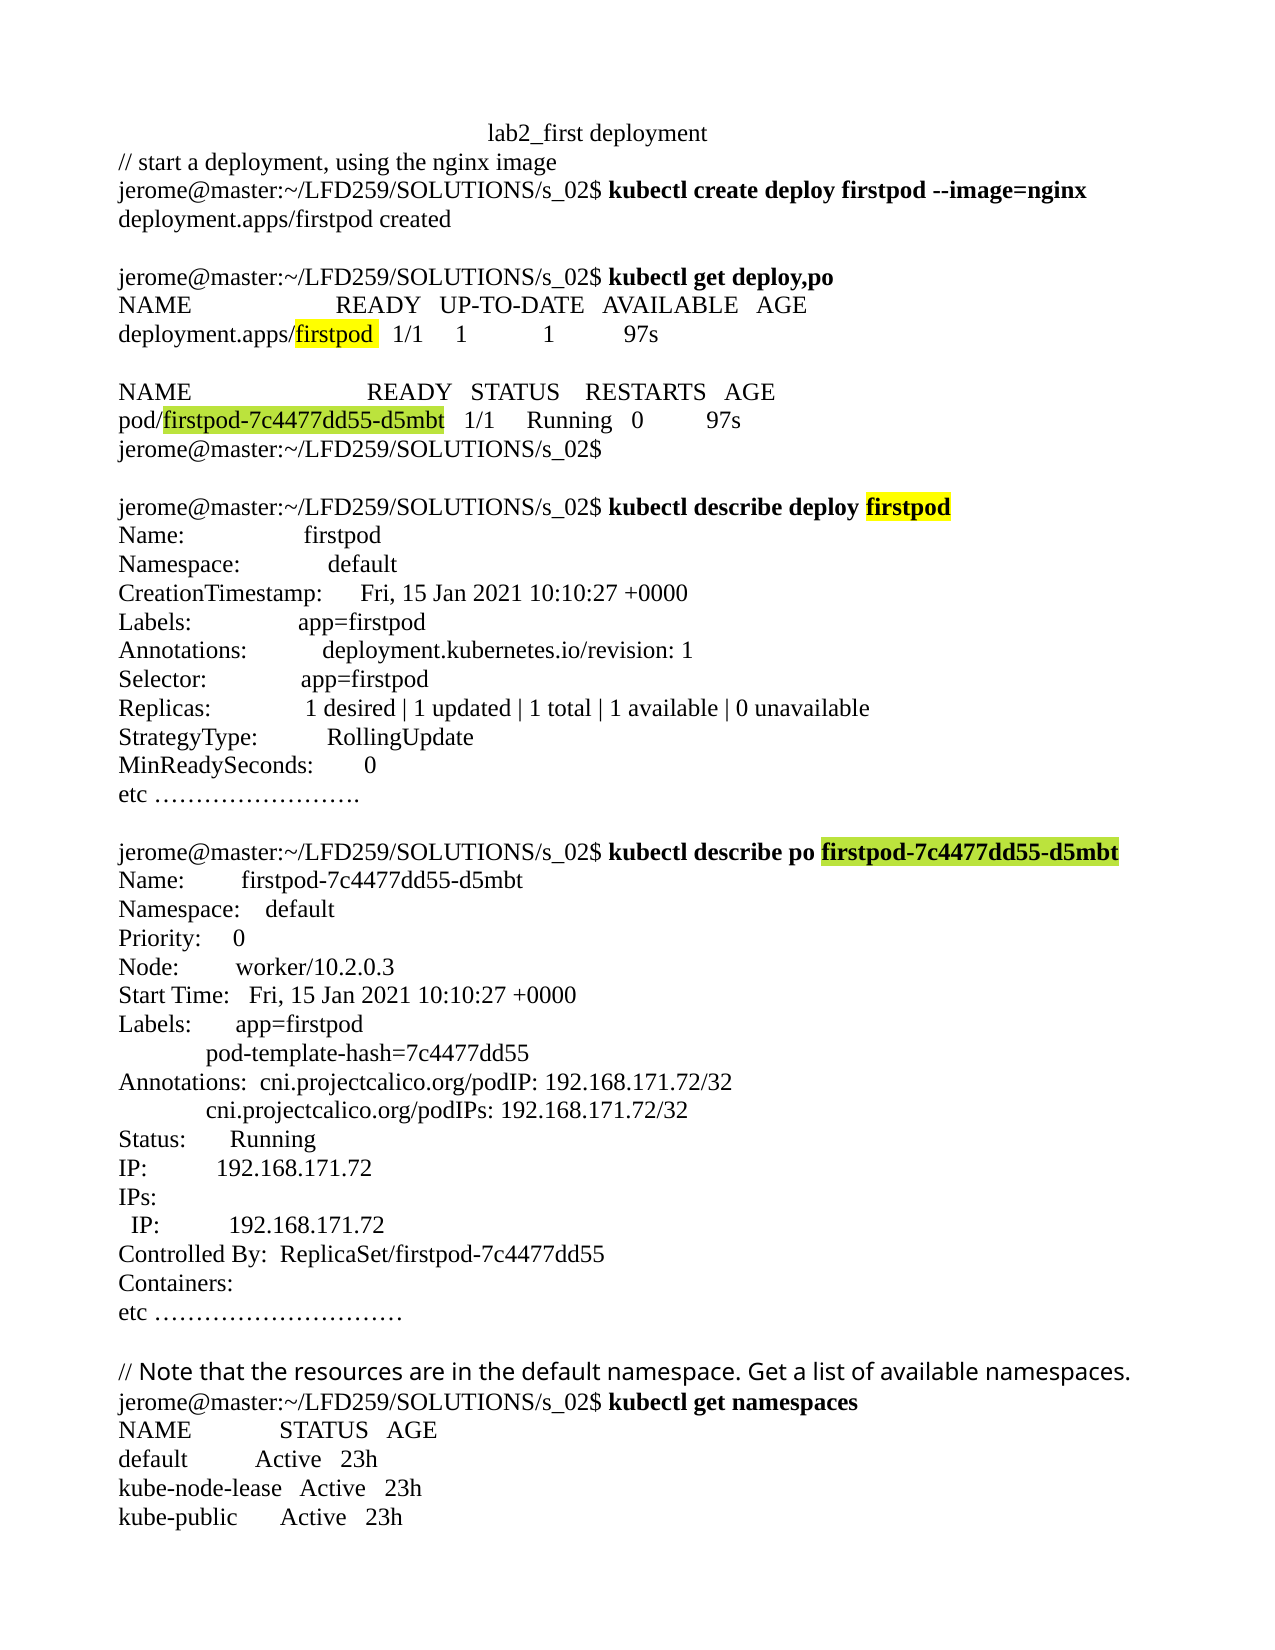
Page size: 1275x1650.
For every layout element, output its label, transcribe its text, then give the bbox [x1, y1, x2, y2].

text deployment.apps/firstpod created [118, 204, 1157, 233]
text default Active 23h [118, 1444, 1157, 1473]
text jerome@master:~/LFD259/SOLUTIONS/s_02$ kubectl get deploy,po [118, 262, 1157, 291]
text Annotations: deployment.kubernetes.io/revision: 1 [118, 636, 1157, 664]
text cni.projectcalico.org/podIPs: 192.168.171.72/32 [118, 1096, 1157, 1124]
text lab2_first deployment [118, 118, 1157, 147]
text Name: firstpod-7c4477dd55-d5mbt [118, 866, 1157, 894]
text NAME READY STATUS RESTARTS AGE [118, 377, 1157, 406]
text Node: worker/10.2.0.3 [118, 952, 1157, 981]
text pod/firstpod-7c4477dd55-d5mbt 1/1 Running 0 97s [118, 406, 1157, 434]
text Replicas: 1 desired | 1 updated | 1 total | 1 available | 0 unavailable [118, 693, 1157, 722]
text deployment.apps/firstpod 1/1 1 1 97s [118, 319, 1157, 348]
text MinReadySeconds: 0 [118, 751, 1157, 779]
text jerome@master:~/LFD259/SOLUTIONS/s_02$ [118, 434, 1157, 463]
text // Note that the resources are in the default namespace. Get a list of available namespaces. [118, 1354, 1157, 1387]
text Start Time: Fri, 15 Jan 2021 10:10:27 +0000 [118, 981, 1157, 1009]
text Priority: 0 [118, 923, 1157, 952]
text IPs: [118, 1182, 1157, 1211]
text etc ……………………. [118, 779, 1157, 808]
text Labels: app=firstpod [118, 607, 1157, 636]
text jerome@master:~/LFD259/SOLUTIONS/s_02$ kubectl describe deploy firstpod [118, 492, 1157, 521]
text Name: firstpod [118, 521, 1157, 549]
text IP: 192.168.171.72 [118, 1211, 1157, 1239]
text Labels: app=firstpod [118, 1009, 1157, 1038]
text etc ………………………… [118, 1297, 1157, 1326]
text jerome@master:~/LFD259/SOLUTIONS/s_02$ kubectl get namespaces [118, 1387, 1157, 1416]
text NAME STATUS AGE [118, 1416, 1157, 1444]
text Selector: app=firstpod [118, 664, 1157, 693]
text Controlled By: ReplicaSet/firstpod-7c4477dd55 [118, 1239, 1157, 1268]
text kube-node-lease Active 23h [118, 1473, 1157, 1502]
text // start a deployment, using the nginx image [118, 147, 1157, 176]
text jerome@master:~/LFD259/SOLUTIONS/s_02$ kubectl create deploy firstpod --image=nginx [118, 176, 1157, 204]
text Namespace: default [118, 549, 1157, 578]
text Annotations: cni.projectcalico.org/podIP: 192.168.171.72/32 [118, 1067, 1157, 1096]
text pod-template-hash=7c4477dd55 [118, 1038, 1157, 1067]
text Namespace: default [118, 894, 1157, 923]
text Status: Running [118, 1124, 1157, 1153]
text NAME READY UP-TO-DATE AVAILABLE AGE [118, 291, 1157, 319]
text kube-public Active 23h [118, 1502, 1157, 1531]
text Containers: [118, 1268, 1157, 1297]
text jerome@master:~/LFD259/SOLUTIONS/s_02$ kubectl describe po firstpod-7c4477dd55-d5mbt [118, 837, 1157, 866]
text CreationTimestamp: Fri, 15 Jan 2021 10:10:27 +0000 [118, 578, 1157, 607]
text IP: 192.168.171.72 [118, 1153, 1157, 1182]
text StrategyType: RollingUpdate [118, 722, 1157, 751]
